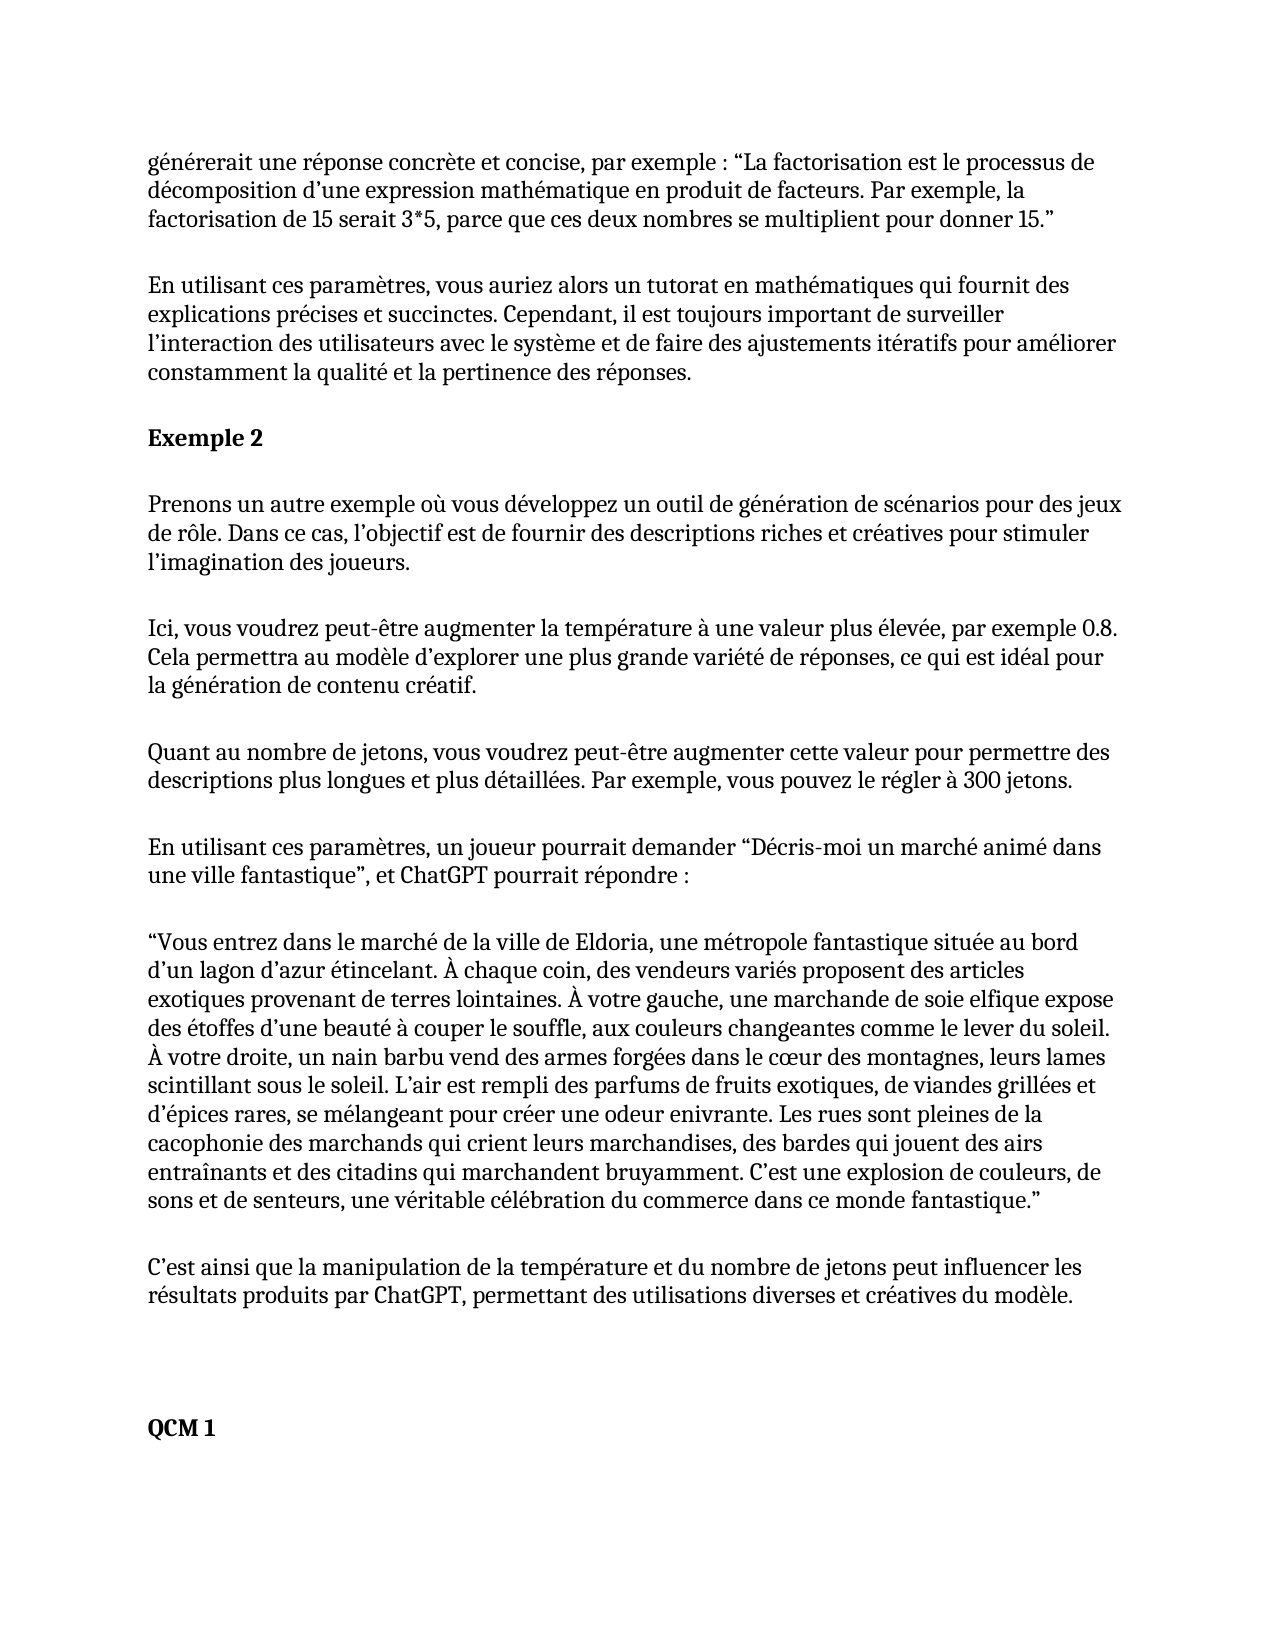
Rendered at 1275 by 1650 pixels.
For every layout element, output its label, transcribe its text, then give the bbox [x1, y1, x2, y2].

text Prenons un autre exemple où vous développez un outil de génération de scénarios pour des jeux de rôle. Dans ce cas, l’objectif est de fournir des descriptions riches et créatives pour stimuler l’imagination des joueurs. [148, 490, 1127, 576]
text “Vous entrez dans le marché de la ville de Eldoria, une métropole fantastique située au bord d’un lagon d’azur étincelant. À chaque coin, des vendeurs variés proposent des articles exotiques provenant de terres lointaines. À votre gauche, une marchande de soie elfique expose des étoffes d’une beauté à couper le souffle, aux couleurs changeantes comme le lever du soleil. À votre droite, un nain barbu vend des armes forgées dans le cœur des montagnes, leurs lames scintillant sous le soleil. L’air est rempli des parfums de fruits exotiques, de viandes grillées et d’épices rares, se mélangeant pour créer une odeur enivrante. Les rues sont pleines de la cacophonie des marchands qui crient leurs marchandises, des bardes qui jouent des airs entraînants et des citadins qui marchandent bruyamment. C’est une explosion de couleurs, de sons et de senteurs, une véritable célébration du commerce dans ce monde fantastique.” [148, 928, 1127, 1215]
text C’est ainsi que la manipulation de la température et du nombre de jetons peut influencer les résultats produits par ChatGPT, permettant des utilisations diverses et créatives du modèle. [148, 1253, 1127, 1310]
text En utilisant ces paramètres, vous auriez alors un tutorat en mathématiques qui fournit des explications précises et succinctes. Cependant, il est toujours important de surveiller l’interaction des utilisateurs avec le système et de faire des ajustements itératifs pour améliorer constamment la qualité et la pertinence des réponses. [148, 271, 1127, 386]
text Ici, vous voudrez peut-être augmenter la température à une valeur plus élevée, par exemple 0.8. Cela permettra au modèle d’explorer une plus grande variété de réponses, ce qui est idéal pour la génération de contenu créatif. [148, 614, 1127, 700]
text Quant au nombre de jetons, vous voudrez peut-être augmenter cette valeur pour permettre des descriptions plus longues et plus détaillées. Par exemple, vous pouvez le régler à 300 jetons. [148, 738, 1127, 795]
text En utilisant ces paramètres, un joueur pourrait demander “Décris-moi un marché animé dans une ville fantastique”, et ChatGPT pourrait répondre : [148, 833, 1127, 890]
text QCM 1 [148, 1414, 1127, 1443]
text générerait une réponse concrète et concise, par exemple : “La factorisation est le processus de décomposition d’une expression mathématique en produit de facteurs. Par exemple, la factorisation de 15 serait 3*5, parce que ces deux nombres se multiplient pour donner 15.” [148, 148, 1127, 234]
text Exemple 2 [148, 424, 1127, 453]
